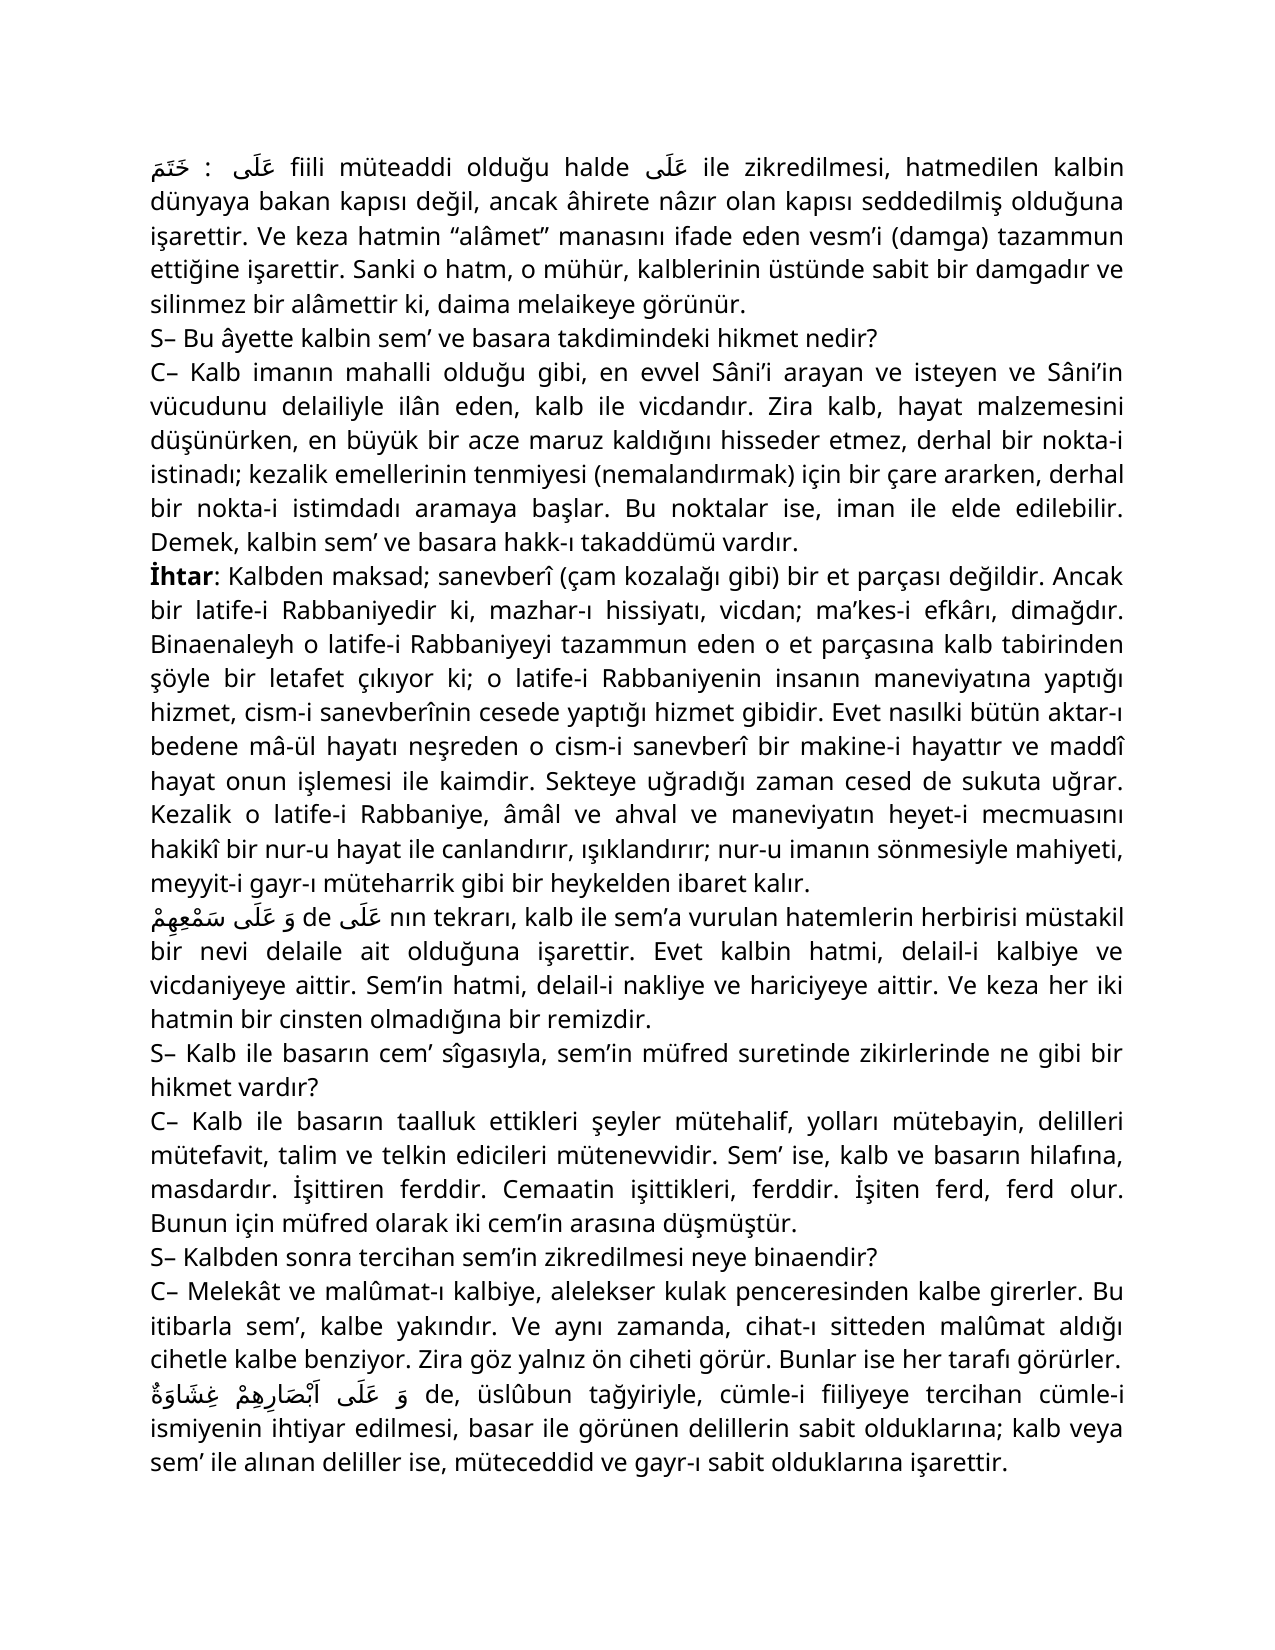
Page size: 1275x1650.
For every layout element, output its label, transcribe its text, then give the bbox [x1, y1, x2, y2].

text S– Bu âyette kalbin sem’ ve basara takdimindeki hikmet nedir? [150, 320, 1125, 354]
text وَ عَلَى سَمْعِهِمْ de عَلَى nın tekrarı, kalb ile sem’a vurulan hatemlerin herbirisi müstakil bir nevi delaile ait olduğuna işarettir. Evet kalbin hatmi, delail-i kalbiye ve vicdaniyeye aittir. Sem’in hatmi, delail-i nakliye ve hariciyeye aittir. Ve keza her iki hatmin bir cinsten olmadığına bir remizdir. [150, 899, 1125, 1036]
text عَلَى : خَتَمَ fiili müteaddi olduğu halde عَلَى ile zikredilmesi, hatmedilen kalbin dünyaya bakan kapısı değil, ancak âhirete nâzır olan kapısı seddedilmiş olduğuna işarettir. Ve keza hatmin “alâmet” manasını ifade eden vesm’i (damga) tazammun ettiğine işarettir. Sanki o hatm, o mühür, kalblerinin üstünde sabit bir damgadır ve silinmez bir alâmettir ki, daima melaikeye görünür. [150, 150, 1125, 320]
text C– Kalb imanın mahalli olduğu gibi, en evvel Sâni’i arayan ve isteyen ve Sâni’in vücudunu delailiyle ilân eden, kalb ile vicdandır. Zira kalb, hayat malzemesini düşünürken, en büyük bir acze maruz kaldığını hisseder etmez, derhal bir nokta-i istinadı; kezalik emellerinin tenmiyesi (nemalandırmak) için bir çare ararken, derhal bir nokta-i istimdadı aramaya başlar. Bu noktalar ise, iman ile elde edilebilir. Demek, kalbin sem’ ve basara hakk-ı takaddümü vardır. [150, 354, 1125, 559]
text C– Kalb ile basarın taalluk ettikleri şeyler mütehalif, yolları mütebayin, delilleri mütefavit, talim ve telkin edicileri mütenevvidir. Sem’ ise, kalb ve basarın hilafına, masdardır. İşittiren ferddir. Cemaatin işittikleri, ferddir. İşiten ferd, ferd olur. Bunun için müfred olarak iki cem’in arasına düşmüştür. [150, 1104, 1125, 1240]
text C– Melekât ve malûmat-ı kalbiye, alelekser kulak penceresinden kalbe girerler. Bu itibarla sem’, kalbe yakındır. Ve aynı zamanda, cihat-ı sitteden malûmat aldığı cihetle kalbe benziyor. Zira göz yalnız ön ciheti görür. Bunlar ise her tarafı görürler. [150, 1274, 1125, 1376]
text S– Kalb ile basarın cem’ sîgasıyla, sem’in müfred suretinde zikirlerinde ne gibi bir hikmet vardır? [150, 1036, 1125, 1104]
text وَ عَلَى اَبْصَارِهِمْ غِشَاوَةٌ de, üslûbun tağyiriyle, cümle-i fiiliyeye tercihan cümle-i ismiyenin ihtiyar edilmesi, basar ile görünen delillerin sabit olduklarına; kalb veya sem’ ile alınan deliller ise, müteceddid ve gayr-ı sabit olduklarına işarettir. [150, 1376, 1125, 1478]
text İhtar: Kalbden maksad; sanevberî (çam kozalağı gibi) bir et parçası değildir. Ancak bir latife-i Rabbaniyedir ki, mazhar-ı hissiyatı, vicdan; ma’kes-i efkârı, dimağdır. Binaenaleyh o latife-i Rabbaniyeyi tazammun eden o et parçasına kalb tabirinden şöyle bir letafet çıkıyor ki; o latife-i Rabbaniyenin insanın maneviyatına yaptığı hizmet, cism-i sanevberînin cesede yaptığı hizmet gibidir. Evet nasılki bütün aktar-ı bedene mâ-ül hayatı neşreden o cism-i sanevberî bir makine-i hayattır ve maddî hayat onun işlemesi ile kaimdir. Sekteye uğradığı zaman cesed de sukuta uğrar. Kezalik o latife-i Rabbaniye, âmâl ve ahval ve maneviyatın heyet-i mecmuasını hakikî bir nur-u hayat ile canlandırır, ışıklandırır; nur-u imanın sönmesiyle mahiyeti, meyyit-i gayr-ı müteharrik gibi bir heykelden ibaret kalır. [150, 559, 1125, 899]
text S– Kalbden sonra tercihan sem’in zikredilmesi neye binaendir? [150, 1240, 1125, 1274]
